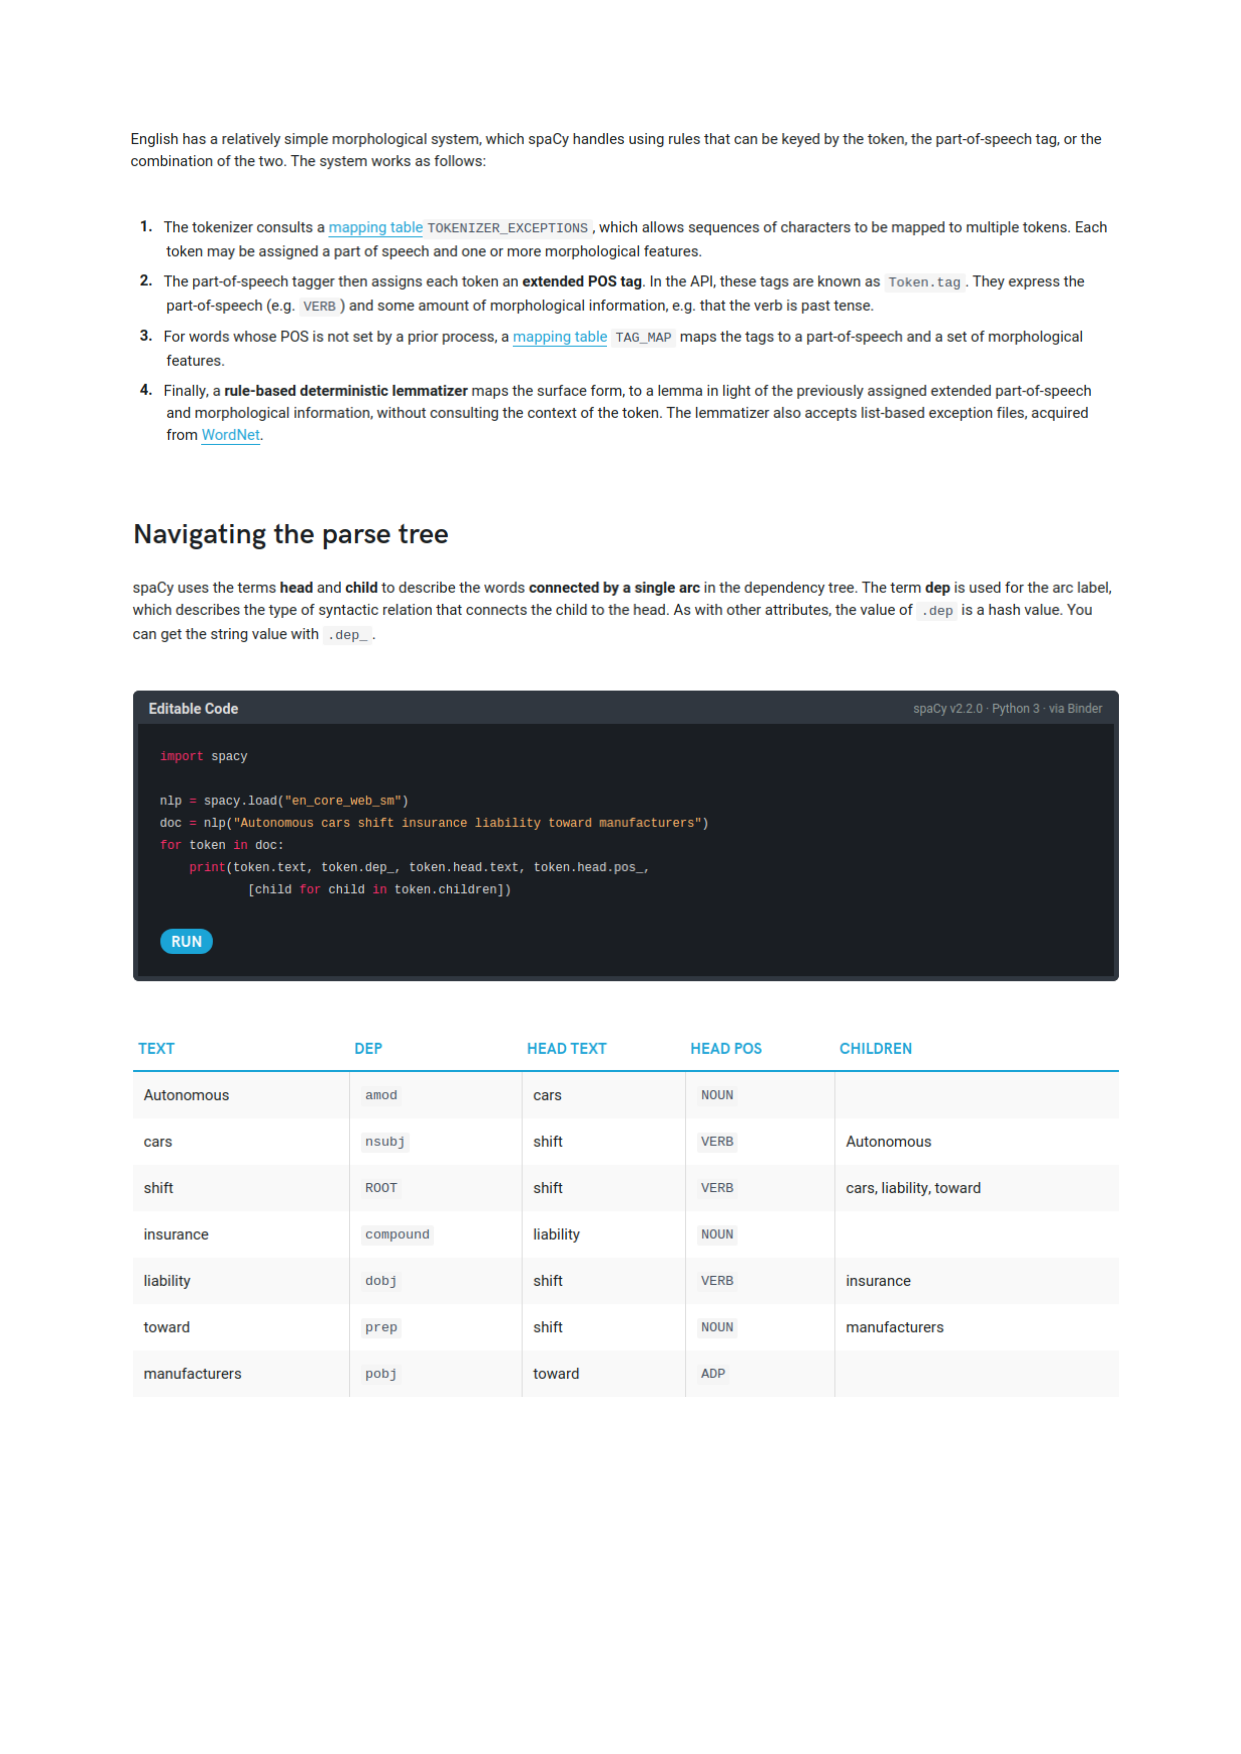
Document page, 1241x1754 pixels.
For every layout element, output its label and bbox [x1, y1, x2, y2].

picture [118, 118, 1123, 459]
picture [118, 515, 1123, 1403]
